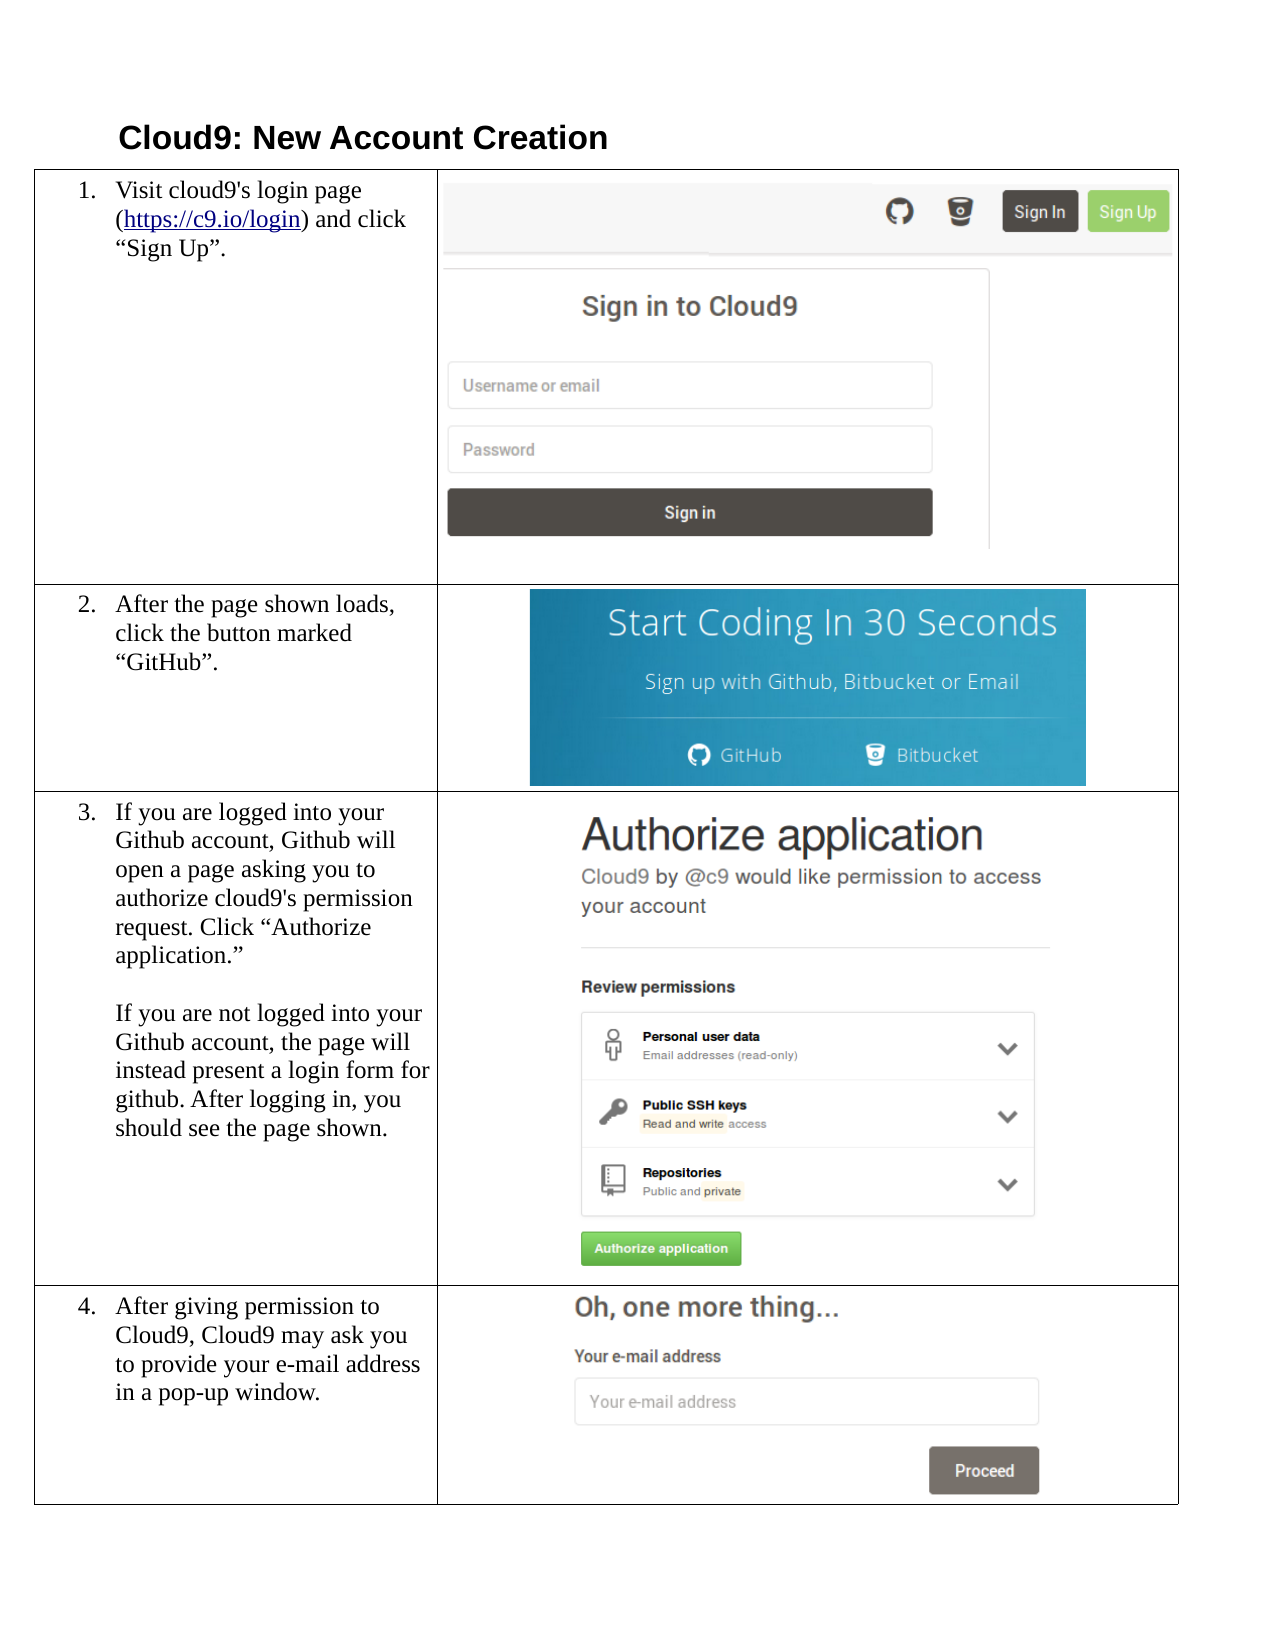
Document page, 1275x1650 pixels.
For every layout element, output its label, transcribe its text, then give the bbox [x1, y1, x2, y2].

picture [571, 1291, 1044, 1498]
table_cell [438, 1286, 1178, 1504]
table_cell After the page shown loads, click the button marked “GitHub”. [35, 585, 437, 791]
picture [565, 796, 1051, 1280]
table_header Visit cloud9's login page (https://c9.io/login) and click “Sign Up”. [35, 170, 437, 583]
picture [529, 589, 1086, 786]
table_cell [438, 585, 1178, 791]
table_header [438, 170, 1178, 583]
picture [443, 175, 1173, 549]
table_cell If you are logged into your Github account, Github will open a page asking you to authorize cloud9's permission request. Click “Authorize application.” If you are not logged into your Github account, the page will instead present a login form for github. After logging in, you should see the page shown. [35, 792, 437, 1285]
subtitle Cloud9: New Account Creation [118, 118, 1157, 157]
table_cell After giving permission to Cloud9, Cloud9 may ask you to provide your e-mail address in a pop-up window. [35, 1286, 437, 1504]
table_cell [438, 792, 1178, 1285]
